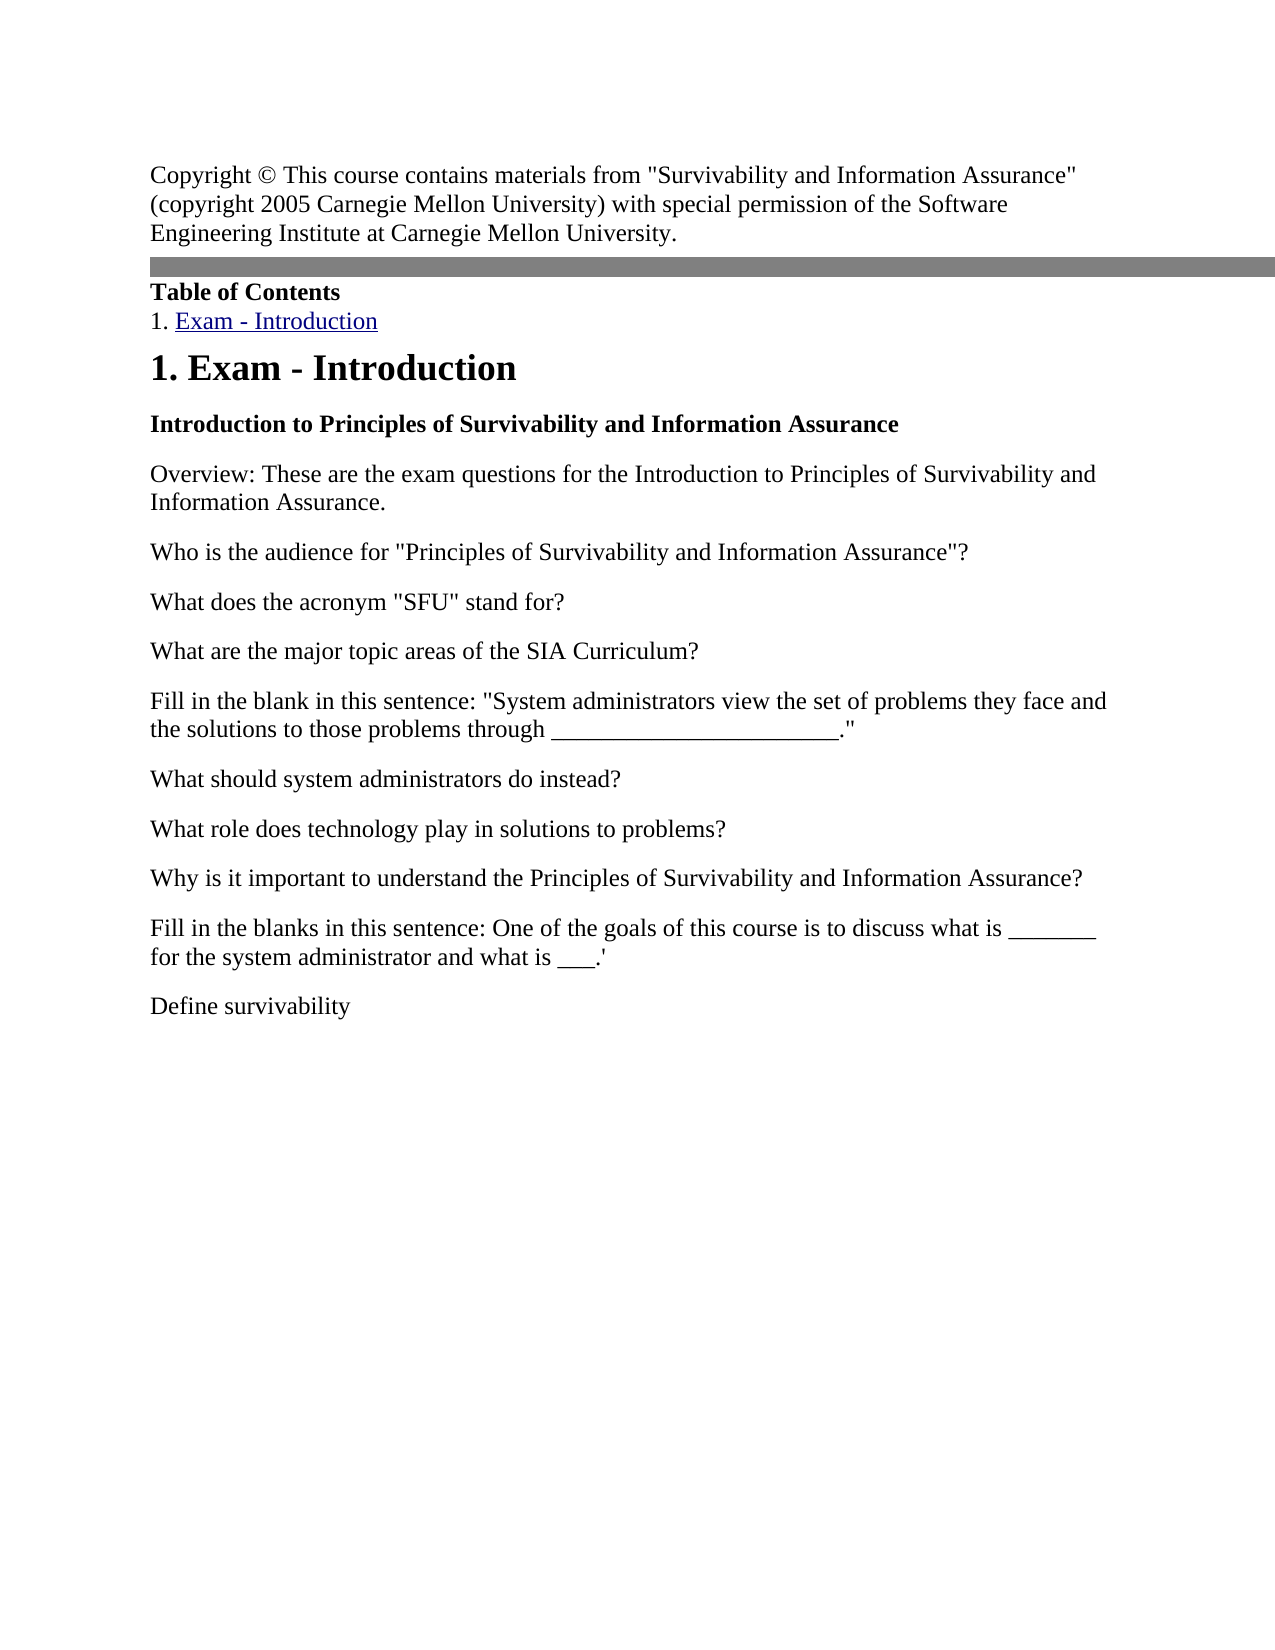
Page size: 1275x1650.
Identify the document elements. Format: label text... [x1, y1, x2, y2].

text Introduction to Principles of Survivability and Information Assurance [150, 409, 1125, 438]
text Fill in the blank in this sentence: "System administrators view the set of problems they face and the solutions to those problems through _______________________." [150, 686, 1125, 743]
text What role does technology play in solutions to problems? [150, 814, 1125, 842]
text Define survivability [150, 991, 1125, 1020]
text Fill in the blanks in this sentence: One of the goals of this course is to discuss what is _______ for the system administrator and what is ___.' [150, 913, 1125, 970]
text Table of Contents [150, 277, 1125, 306]
text 1. Exam - Introduction [150, 306, 1125, 335]
text Copyright © This course contains materials from "Survivability and Information Assurance" (copyright 2005 Carnegie Mellon University) with special permission of the Software Engineering Institute at Carnegie Mellon University. [150, 160, 1125, 247]
text Why is it important to understand the Principles of Survivability and Information Assurance? [150, 863, 1125, 892]
text Overview: These are the exam questions for the Introduction to Principles of Survivability and Information Assurance. [150, 459, 1125, 516]
text What should system administrators do instead? [150, 764, 1125, 793]
subtitle 1. Exam - Introduction [150, 345, 1125, 388]
text Who is the audience for "Principles of Survivability and Information Assurance"? [150, 537, 1125, 566]
text What are the major topic areas of the SIA Curriculum? [150, 636, 1125, 665]
text What does the acronym "SFU" stand for? [150, 587, 1125, 615]
